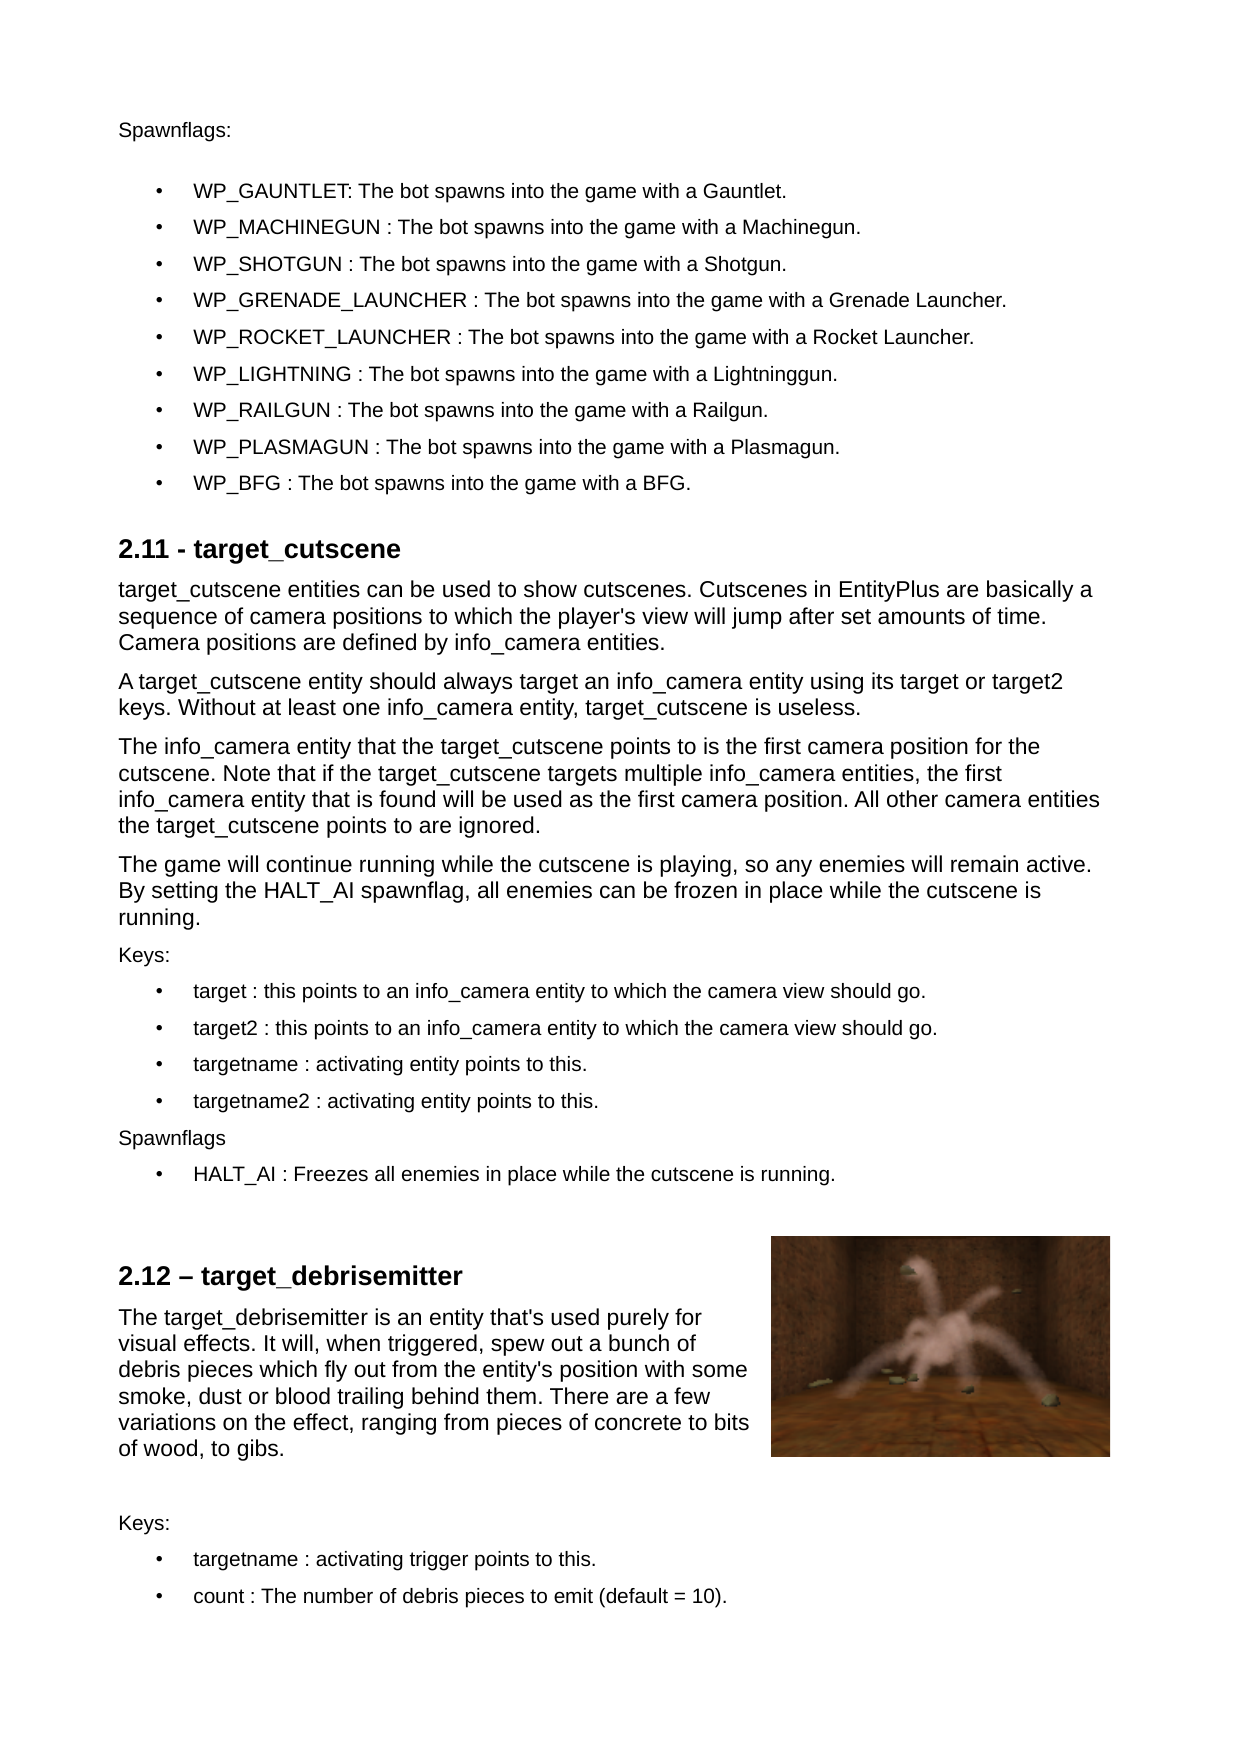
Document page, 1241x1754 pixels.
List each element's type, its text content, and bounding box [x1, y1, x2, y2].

list targetname : activating trigger points to this. [156, 1547, 1122, 1571]
list target2 : this points to an info_camera entity to which the camera view should go. [156, 1016, 1122, 1040]
list WP_PLASMAGUN : The bot spawns into the game with a Plasmagun. [156, 434, 1122, 458]
list count : The number of debris pieces to emit (default = 10). [156, 1584, 1122, 1608]
list WP_SHOTGUN : The bot spawns into the game with a Shotgun. [156, 252, 1122, 276]
text The target_debrisemitter is an entity that's used purely for visual effects. It will, when triggered, spew out a bunch of debris pieces which fly out from the entity's position with some smoke, dust or blood trailing behind them. There are a few variations on the effect, ranging from pieces of concrete to bits of wood, to gibs. [118, 1303, 1122, 1462]
list targetname2 : activating entity points to this. [156, 1089, 1122, 1113]
list WP_ROCKET_LAUNCHER : The bot spawns into the game with a Rocket Launcher. [156, 325, 1122, 349]
text target_cutscene entities can be used to show cutscenes. Cutscenes in EntityPlus are basically a sequence of camera positions to which the player's view will jump after set amounts of time. Camera positions are defined by info_camera entities. [118, 576, 1122, 655]
list WP_MACHINEGUN : The bot spawns into the game with a Machinegun. [156, 215, 1122, 239]
list WP_GAUNTLET: The bot spawns into the game with a Gauntlet. [156, 178, 1122, 203]
text Spawnflags [118, 1125, 1122, 1149]
text The info_camera entity that the target_cutscene points to is the first camera position for the cutscene. Note that if the target_cutscene targets multiple info_camera entities, the first info_camera entity that is found will be used as the first camera position. All other camera entities the target_cutscene points to are ignored. [118, 733, 1122, 838]
list WP_LIGHTNING : The bot spawns into the game with a Lightninggun. [156, 361, 1122, 385]
list target : this points to an info_camera entity to which the camera view should go. [156, 979, 1122, 1003]
subtitle 2.12 – target_debrisemitter [118, 1260, 771, 1291]
list WP_BFG : The bot spawns into the game with a BFG. [156, 471, 1122, 495]
text A target_cutscene entity should always target an info_camera entity using its target or target2 keys. Without at least one info_camera entity, target_cutscene is useless. [118, 668, 1122, 721]
list WP_GRENADE_LAUNCHER : The bot spawns into the game with a Grenade Launcher. [156, 288, 1122, 312]
text Keys: [118, 943, 1122, 967]
list HALT_AI : Freezes all enemies in place while the cutscene is running. [156, 1162, 1122, 1186]
subtitle 2.11 - target_cutscene [118, 533, 1122, 564]
text Keys: [118, 1511, 1122, 1534]
text Spawnflags: [118, 118, 1122, 166]
picture [771, 1236, 1110, 1457]
list targetname : activating entity points to this. [156, 1052, 1122, 1076]
text The game will continue running while the cutscene is playing, so any enemies will remain active. By setting the HALT_AI spawnflag, all enemies can be frozen in place while the cutscene is running. [118, 851, 1122, 930]
list WP_RAILGUN : The bot spawns into the game with a Railgun. [156, 398, 1122, 422]
